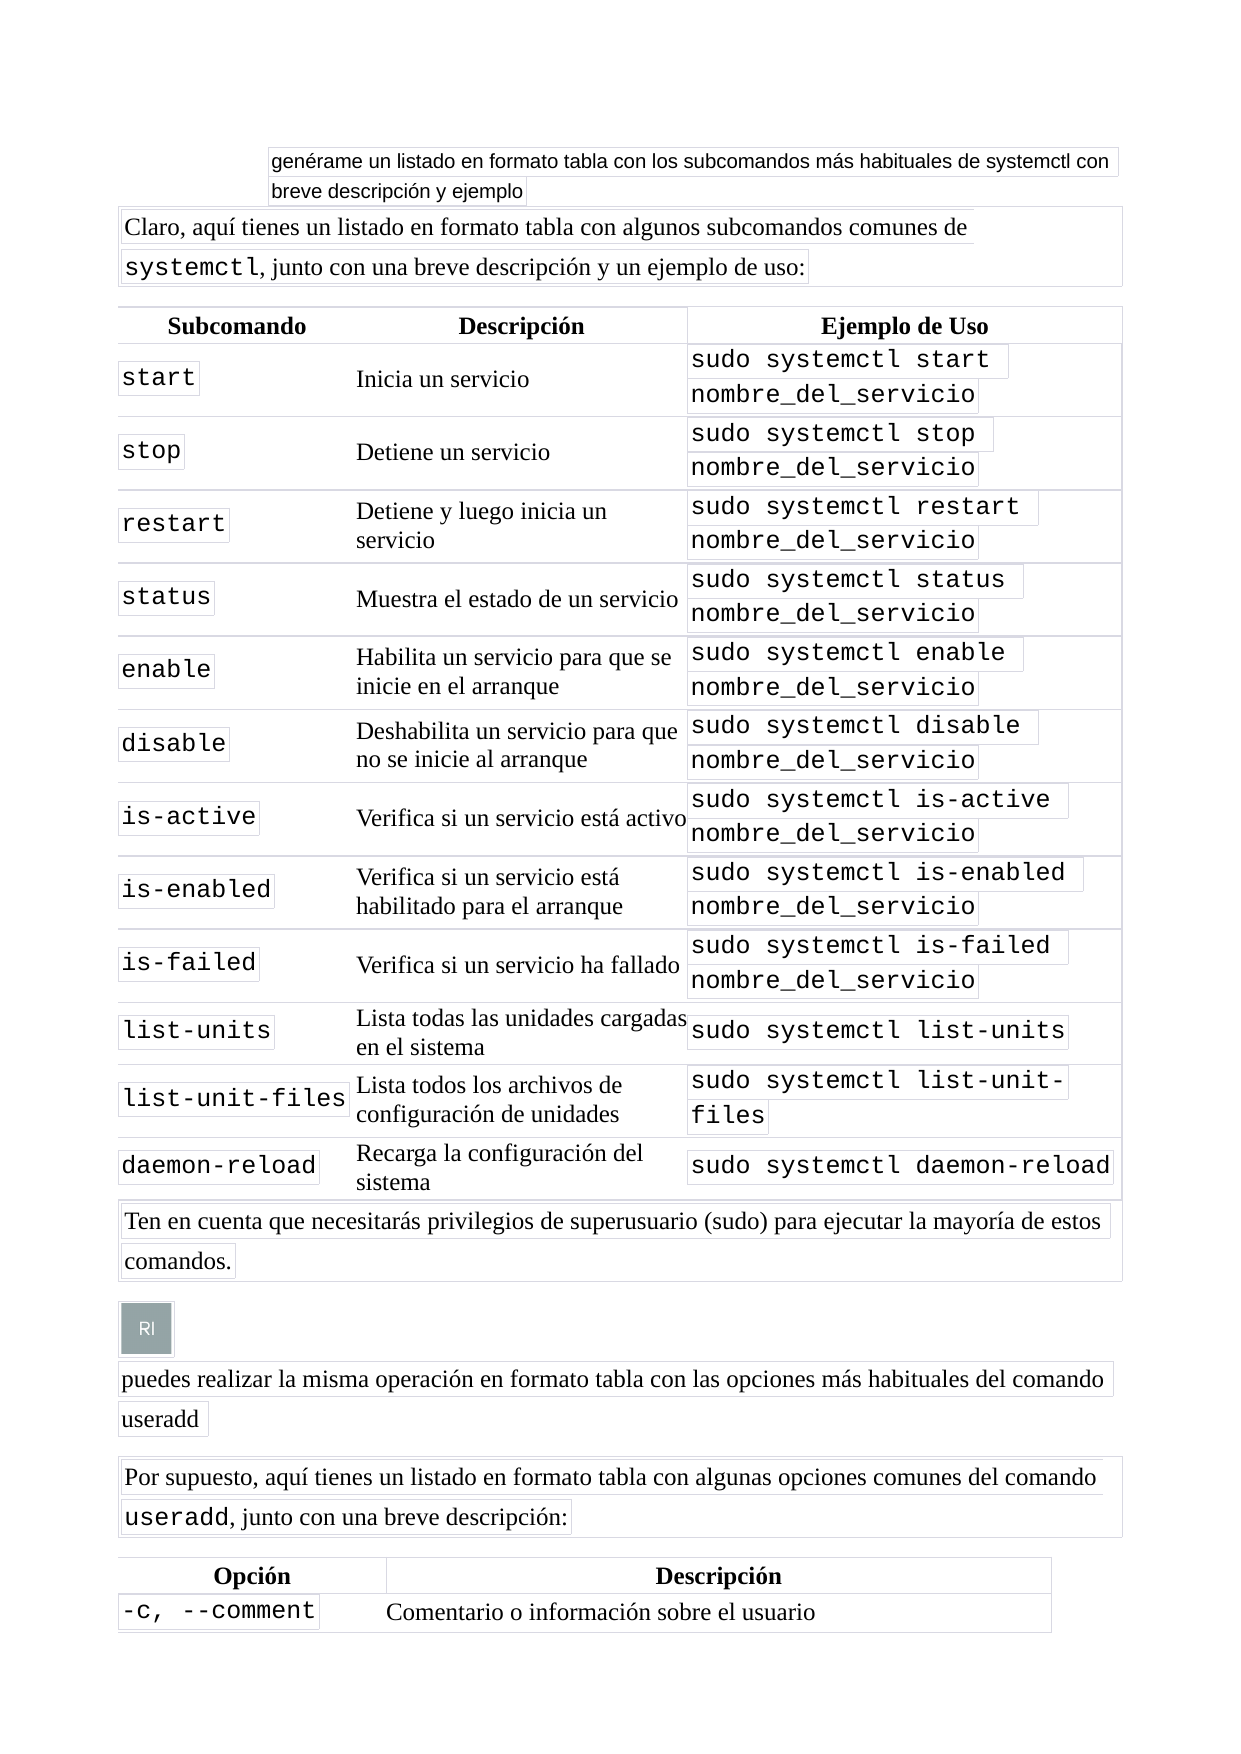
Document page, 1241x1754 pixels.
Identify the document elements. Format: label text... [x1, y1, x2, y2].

table_cell Verifica si un servicio ha fallado [356, 930, 687, 1001]
table_cell sudo systemctl status nombre_del_servicio [687, 564, 1121, 635]
table_cell restart [118, 491, 356, 562]
table_cell sudo systemctl start nombre_del_servicio [687, 344, 1121, 416]
table_cell status [118, 564, 356, 635]
table_cell Detiene un servicio [356, 417, 687, 489]
table_cell -c, --comment [118, 1594, 386, 1632]
table_header Ejemplo de Uso [688, 307, 1122, 342]
table_cell sudo systemctl restart nombre_del_servicio [687, 491, 1121, 562]
table_cell disable [118, 710, 356, 782]
text puedes realizar la misma operación en formato tabla con las opciones más habituales del comando useradd [118, 1361, 1122, 1436]
table_cell sudo systemctl list-unit-files [687, 1065, 1121, 1137]
table_cell Verifica si un servicio está activo [356, 783, 687, 855]
table_header Opción [118, 1558, 386, 1593]
table_cell Lista todas las unidades cargadas en el sistema [356, 1003, 687, 1063]
picture [121, 1303, 172, 1354]
table_cell is-active [118, 783, 356, 855]
table_cell list-units [118, 1003, 356, 1063]
table_cell sudo systemctl list-units [687, 1003, 1121, 1063]
table_cell daemon-reload [118, 1138, 356, 1199]
table_cell sudo systemctl is-enabled nombre_del_servicio [687, 857, 1121, 928]
table_cell Muestra el estado de un servicio [356, 564, 687, 635]
table_cell Lista todos los archivos de configuración de unidades [356, 1065, 687, 1137]
list genérame un listado en formato tabla con los subcomandos más habituales de systemctl con breve descripción y ejemplo [269, 147, 1122, 206]
table_cell sudo systemctl is-active nombre_del_servicio [687, 783, 1121, 855]
table_cell Deshabilita un servicio para que no se inicie al arranque [356, 710, 687, 782]
text Por supuesto, aquí tienes un listado en formato tabla con algunas opciones comunes del comando useradd, junto con una breve descripción: [119, 1457, 1122, 1537]
table_header Descripción [356, 308, 687, 342]
table_cell is-enabled [118, 857, 356, 928]
table_cell sudo systemctl stop nombre_del_servicio [687, 417, 1121, 489]
table_cell is-failed [118, 930, 356, 1001]
table_cell Recarga la configuración del sistema [356, 1138, 687, 1199]
table_cell sudo systemctl enable nombre_del_servicio [687, 637, 1121, 708]
table_cell sudo systemctl disable nombre_del_servicio [687, 710, 1121, 782]
text Ten en cuenta que necesitarás privilegios de superusuario (sudo) para ejecutar la mayoría de estos comandos. [119, 1201, 1122, 1281]
text Claro, aquí tienes un listado en formato tabla con algunos subcomandos comunes de systemctl, junto con una breve descripción y un ejemplo de uso: [119, 207, 1122, 286]
table_cell list-unit-files [118, 1065, 356, 1137]
table_cell start [118, 344, 356, 416]
table_cell sudo systemctl is-failed nombre_del_servicio [687, 930, 1121, 1001]
table_header Subcomando [118, 308, 356, 342]
table_cell enable [118, 637, 356, 708]
table_cell stop [118, 417, 356, 489]
table_header Descripción [387, 1558, 1051, 1593]
table_cell Detiene y luego inicia un servicio [356, 491, 687, 562]
table_cell sudo systemctl daemon-reload [687, 1138, 1121, 1199]
table_cell Verifica si un servicio está habilitado para el arranque [356, 857, 687, 928]
table_cell Habilita un servicio para que se inicie en el arranque [356, 637, 687, 708]
table_cell Comentario o información sobre el usuario [386, 1594, 1051, 1632]
table_cell Inicia un servicio [356, 344, 687, 416]
